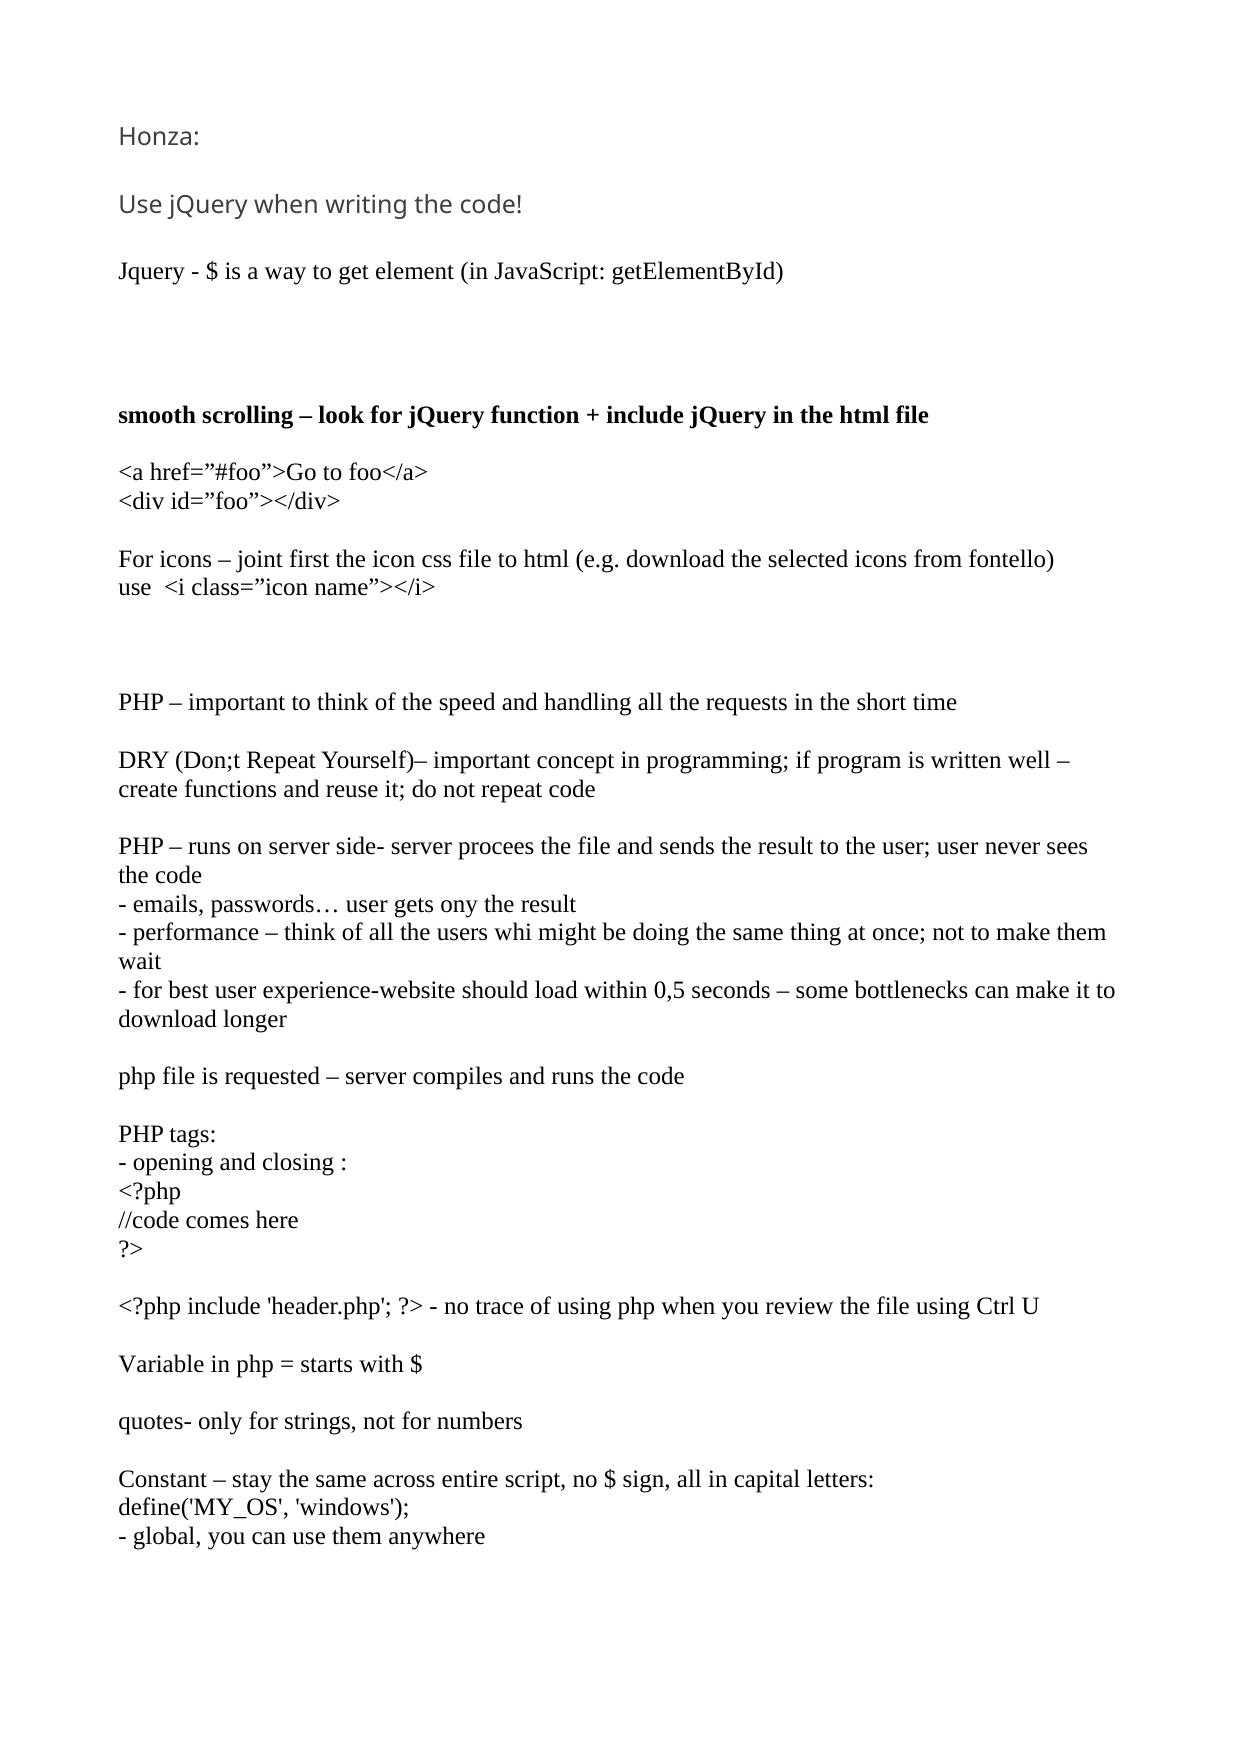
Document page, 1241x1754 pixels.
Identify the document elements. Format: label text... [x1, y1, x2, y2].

text <div id=”foo”></div> [118, 486, 1122, 515]
text Jquery - $ is a way to get element (in JavaScript: getElementById) [118, 256, 1122, 285]
text use <i class=”icon name”></i> [118, 572, 1122, 601]
text Honza: [118, 118, 1122, 152]
text PHP tags: [118, 1119, 1122, 1147]
text php file is requested – server compiles and runs the code [118, 1061, 1122, 1090]
text //code comes here [118, 1205, 1122, 1234]
text smooth scrolling – look for jQuery function + include jQuery in the html file [118, 400, 1122, 429]
text - for best user experience-website should load within 0,5 seconds – some bottlenecks can make it to download longer [118, 975, 1122, 1032]
text <?php include 'header.php'; ?> - no trace of using php when you review the file using Ctrl U [118, 1291, 1122, 1320]
text Constant – stay the same across entire script, no $ sign, all in capital letters: [118, 1464, 1122, 1492]
text - emails, passwords… user gets ony the result [118, 889, 1122, 917]
text Variable in php = starts with $ [118, 1349, 1122, 1377]
text <?php [118, 1176, 1122, 1205]
text - performance – think of all the users whi might be doing the same thing at once; not to make them wait [118, 917, 1122, 975]
text Use jQuery when writing the code! [118, 187, 1122, 221]
text For icons – joint first the icon css file to html (e.g. download the selected icons from fontello) [118, 544, 1122, 572]
text - global, you can use them anywhere [118, 1521, 1122, 1550]
text quotes- only for strings, not for numbers [118, 1406, 1122, 1435]
text PHP – important to think of the speed and handling all the requests in the short time [118, 687, 1122, 716]
text define('MY_OS', 'windows'); [118, 1492, 1122, 1521]
text <a href=”#foo”>Go to foo</a> [118, 457, 1122, 486]
text ?> [118, 1234, 1122, 1262]
text - opening and closing : [118, 1147, 1122, 1176]
text PHP – runs on server side- server procees the file and sends the result to the user; user never sees the code [118, 831, 1122, 889]
text DRY (Don;t Repeat Yourself)– important concept in programming; if program is written well – create functions and reuse it; do not repeat code [118, 745, 1122, 802]
